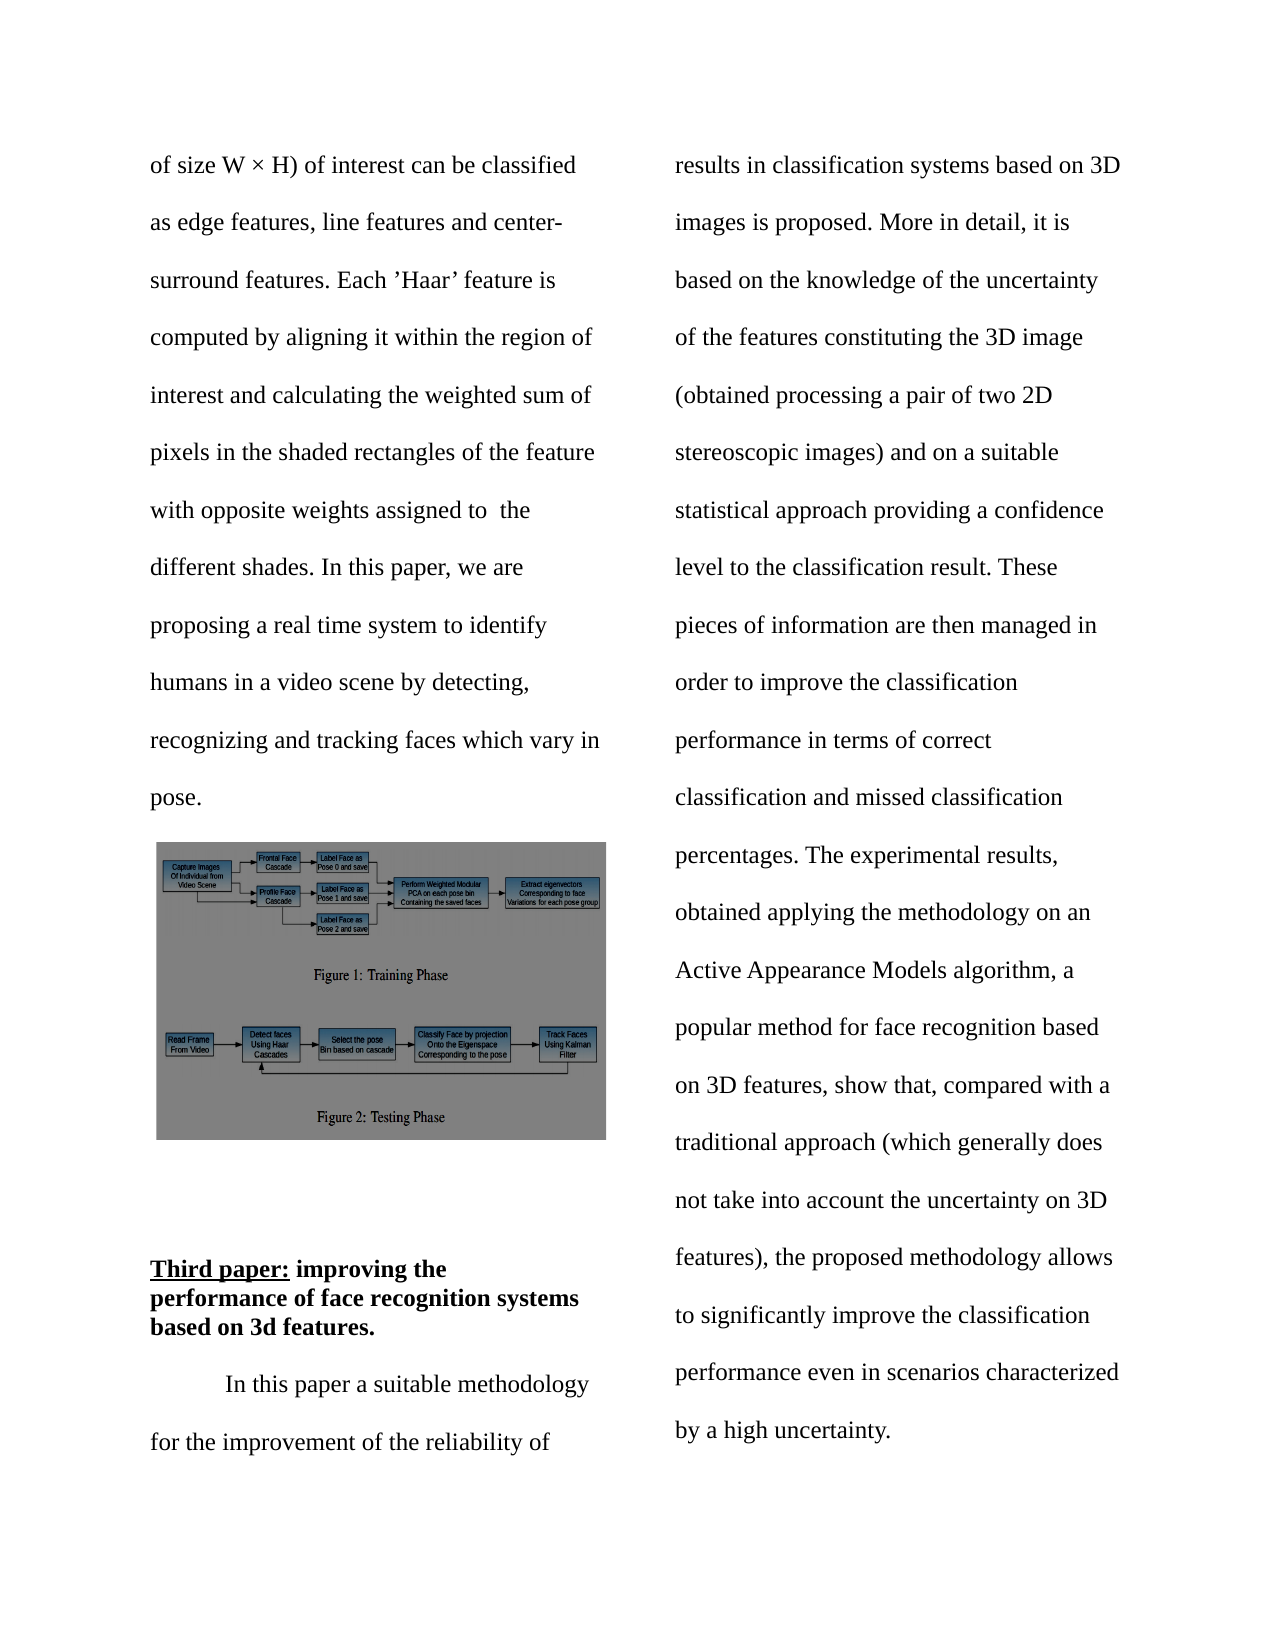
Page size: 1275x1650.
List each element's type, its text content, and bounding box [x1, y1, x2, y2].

text results in classification systems based on 3D images is proposed. More in detail, it is based on the knowledge of the uncertainty of the features constituting the 3D image (obtained processing a pair of two 2D stereoscopic images) and on a suitable statistical approach providing a confidence level to the classification result. These pieces of information are then managed in order to improve the classification performance in terms of correct classification and missed classification percentages. The experimental results, obtained applying the methodology on an Active Appearance Models algorithm, a popular method for face recognition based on 3D features, show that, compared with a traditional approach (which generally does not take into account the uncertainty on 3D features), the proposed methodology allows to significantly improve the classification performance even in scenarios characterized by a high uncertainty. [675, 150, 1125, 1444]
subtitle Third paper: improving the performance of face recognition systems based on 3d features. [150, 1254, 584, 1341]
text In this paper a suitable methodology for the improvement of the reliability of [150, 1369, 600, 1456]
text of size W × H) of interest can be classified as edge features, line features and center-surround features. Each ’Haar’ feature is computed by aligning it within the region of interest and calculating the weighted sum of pixels in the shaded rectangles of the feature with opposite weights assigned to the different shades. In this paper, we are proposing a real time system to identify humans in a video scene by detecting, recognizing and tracking faces which vary in pose. [150, 150, 600, 1168]
